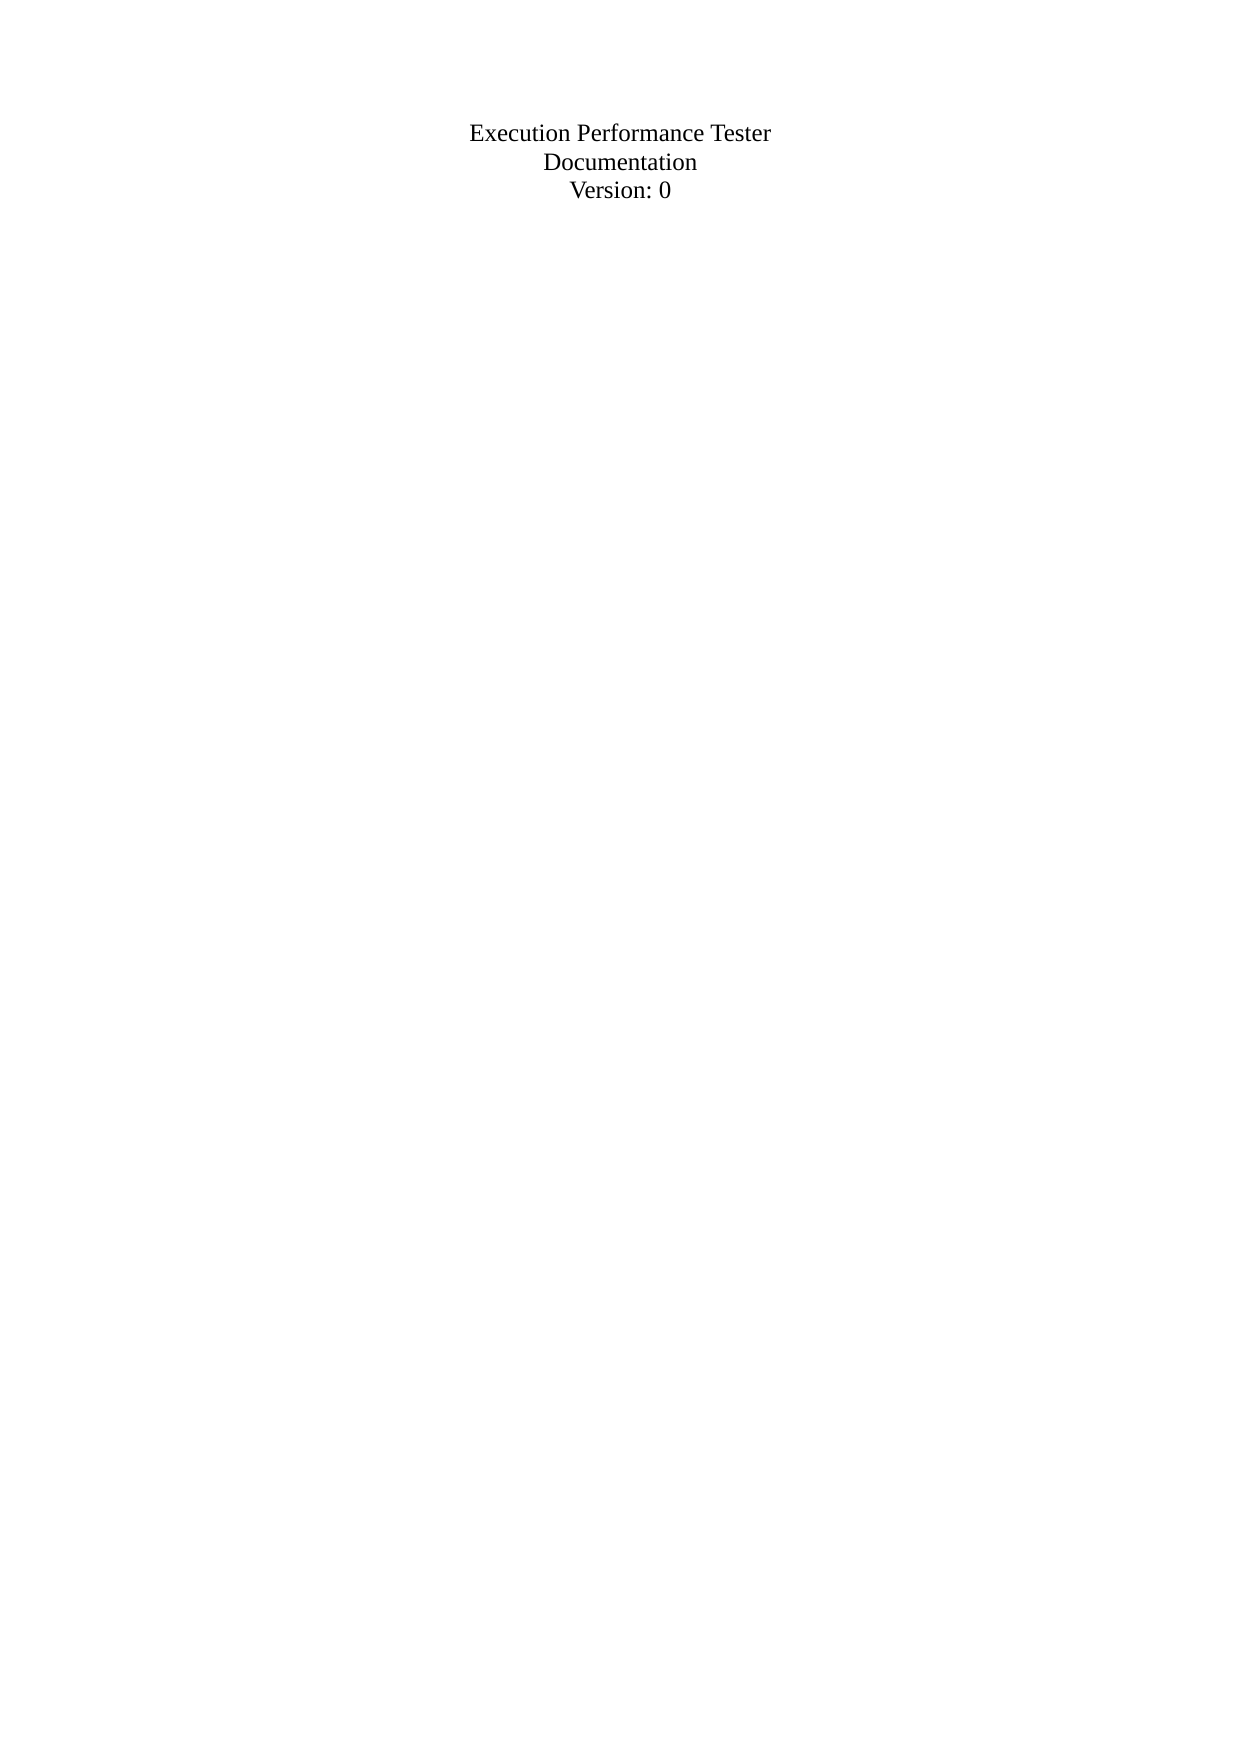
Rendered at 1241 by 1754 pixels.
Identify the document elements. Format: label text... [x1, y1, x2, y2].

text Execution Performance Tester [118, 118, 1122, 147]
text Version: 0 [118, 176, 1122, 204]
text Documentation [118, 147, 1122, 176]
